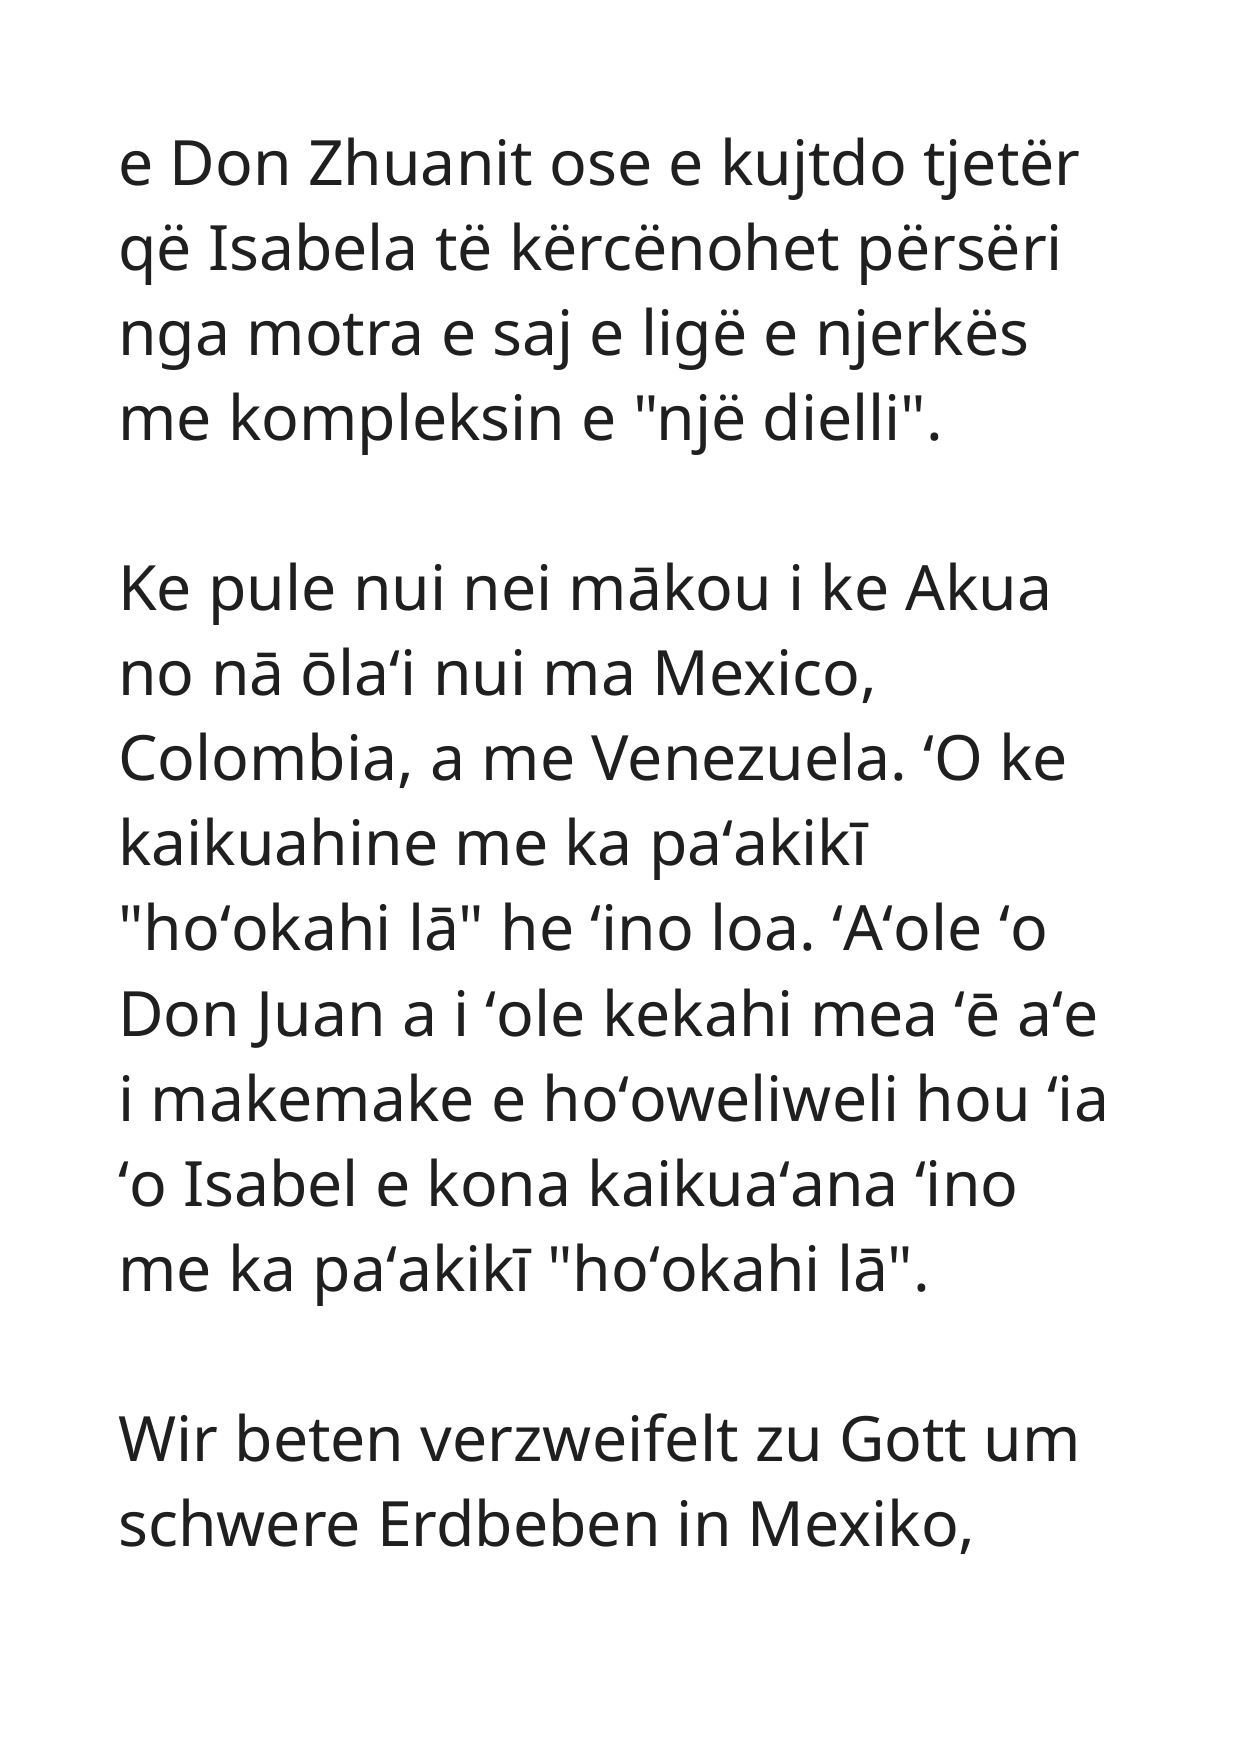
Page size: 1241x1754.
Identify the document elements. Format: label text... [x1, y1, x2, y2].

text e Don Zhuanit ose e kujtdo tjetër që Isabela të kërcënohet përsëri nga motra e saj e ligë e njerkës me kompleksin e "një dielli". [118, 118, 1122, 458]
text Ke pule nui nei mākou i ke Akua no nā ōlaʻi nui ma Mexico, Colombia, a me Venezuela. ʻO ke kaikuahine me ka paʻakikī "hoʻokahi lā" he ʻino loa. ʻAʻole ʻo Don Juan a i ʻole kekahi mea ʻē aʻe i makemake e hoʻoweliweli hou ʻia ʻo Isabel e kona kaikuaʻana ʻino me ka paʻakikī "hoʻokahi lā". [118, 544, 1122, 1309]
text Wir beten verzweifelt zu Gott um schwere Erdbeben in Mexiko, [118, 1395, 1122, 1565]
